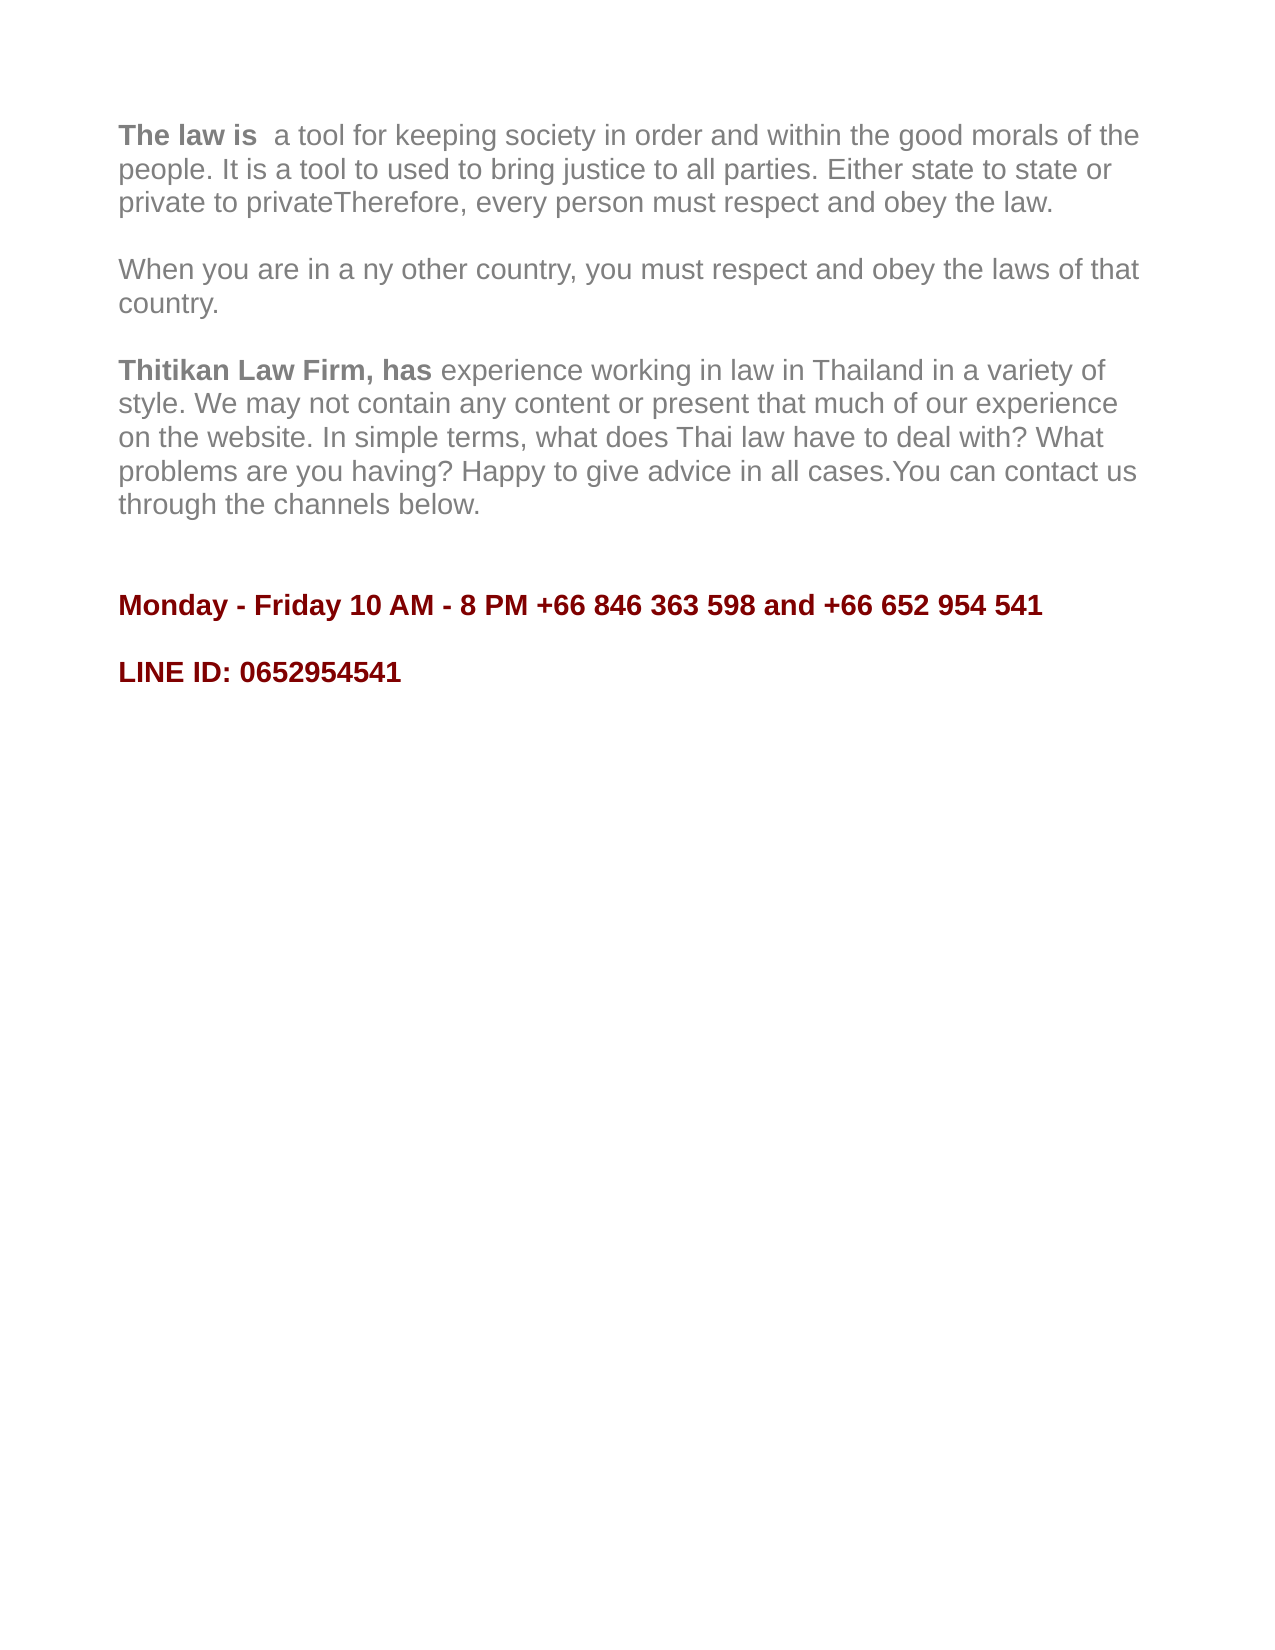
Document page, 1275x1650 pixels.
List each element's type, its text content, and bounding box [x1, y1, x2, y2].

text When you are in a ny other country, you must respect and obey the laws of that country. [118, 252, 1157, 319]
text LINE ID: 0652954541 [118, 655, 1157, 688]
text Monday - Friday 10 AM - 8 PM +66 846 363 598 and +66 652 954 541 [118, 554, 1157, 655]
text Thitikan Law Firm, has experience working in law in Thailand in a variety of style. We may not contain any content or present that much of our experience on the website. In simple terms, what does Thai law have to deal with? What problems are you having? Happy to give advice in all cases.You can contact us through the channels below. [118, 353, 1157, 521]
text The law is a tool for keeping society in order and within the good morals of the people. It is a tool to used to bring justice to all parties. Either state to state or private to privateTherefore, every person must respect and obey the law. [118, 118, 1157, 219]
